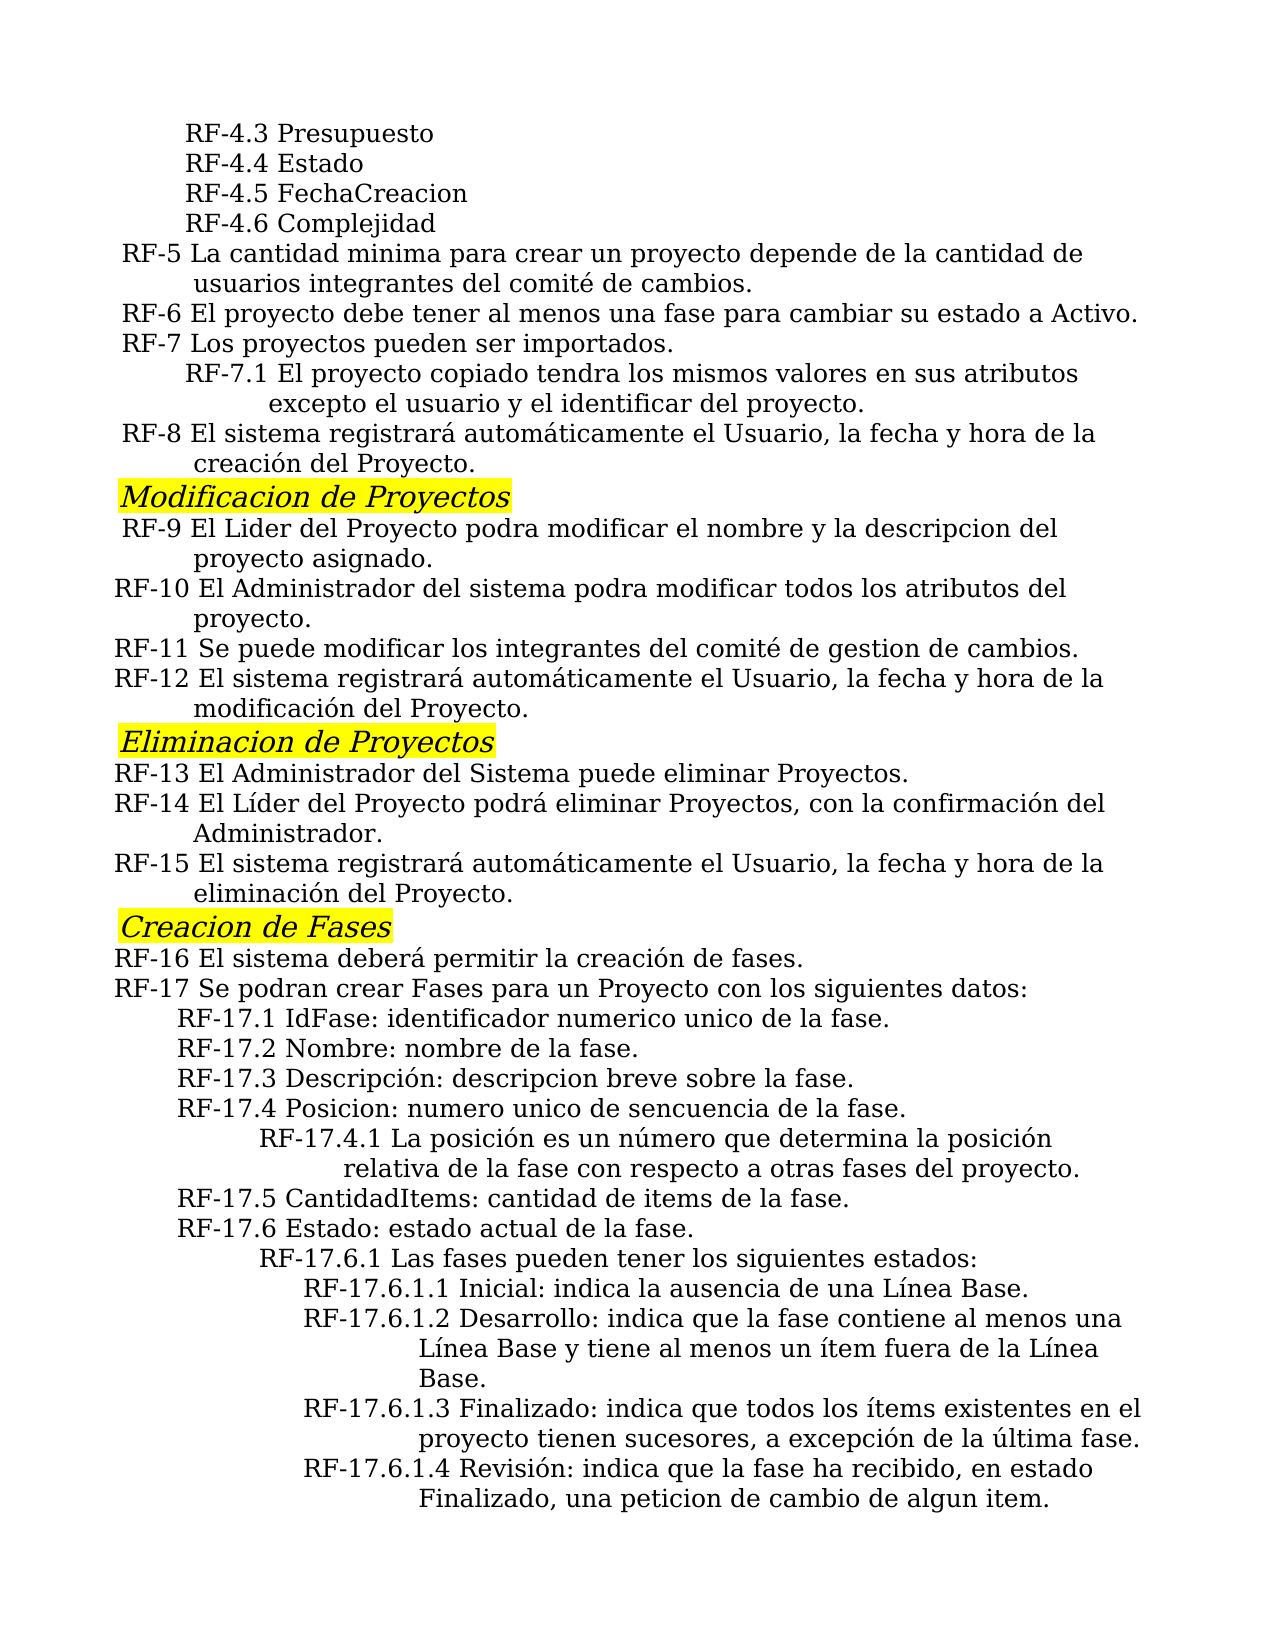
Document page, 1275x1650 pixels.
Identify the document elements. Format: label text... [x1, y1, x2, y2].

list Desarrollo: indica que la fase contiene al menos una Línea Base y tiene al menos un ítem fuera de la Línea Base. [381, 1303, 1157, 1393]
list El sistema deberá permitir la creación de fases. [156, 943, 1157, 973]
list El Lider del Proyecto podra modificar el nombre y la descripcion del proyecto asignado. [156, 513, 1157, 573]
list Se puede modificar los integrantes del comité de gestion de cambios. [156, 633, 1157, 663]
text Creacion de Fases [118, 908, 1157, 943]
list IdFase: identificador numerico unico de la fase. [231, 1003, 1157, 1033]
list El sistema registrará automáticamente el Usuario, la fecha y hora de la eliminación del Proyecto. [156, 848, 1157, 908]
list El sistema registrará automáticamente el Usuario, la fecha y hora de la modificación del Proyecto. [156, 663, 1157, 723]
list La cantidad minima para crear un proyecto depende de la cantidad de usuarios integrantes del comité de cambios. [156, 238, 1157, 298]
list Inicial: indica la ausencia de una Línea Base. [381, 1273, 1157, 1303]
list FechaCreacion [231, 178, 1157, 208]
list Las fases pueden tener los siguientes estados: [324, 1243, 1157, 1273]
list Complejidad [231, 208, 1157, 238]
list El proyecto debe tener al menos una fase para cambiar su estado a Activo. [156, 298, 1157, 328]
list Los proyectos pueden ser importados. [156, 328, 1157, 358]
list CantidadItems: cantidad de items de la fase. [231, 1183, 1157, 1213]
list Revisión: indica que la fase ha recibido, en estado Finalizado, una peticion de cambio de algun item. [381, 1453, 1157, 1513]
list La posición es un número que determina la posición relativa de la fase con respecto a otras fases del proyecto. [324, 1123, 1157, 1183]
text Modificacion de Proyectos [118, 478, 1157, 513]
list Descripción: descripcion breve sobre la fase. [231, 1063, 1157, 1093]
list Presupuesto [231, 118, 1157, 148]
list Estado: estado actual de la fase. [231, 1213, 1157, 1243]
list Estado [231, 148, 1157, 178]
list El Líder del Proyecto podrá eliminar Proyectos, con la confirmación del Administrador. [156, 788, 1157, 848]
list Finalizado: indica que todos los ítems existentes en el proyecto tienen sucesores, a excepción de la última fase. [381, 1393, 1157, 1453]
list El proyecto copiado tendra los mismos valores en sus atributos excepto el usuario y el identificar del proyecto. [231, 358, 1157, 418]
list Nombre: nombre de la fase. [231, 1033, 1157, 1063]
list El sistema registrará automáticamente el Usuario, la fecha y hora de la creación del Proyecto. [156, 418, 1157, 478]
list El Administrador del Sistema puede eliminar Proyectos. [156, 758, 1157, 788]
list Posicion: numero unico de sencuencia de la fase. [231, 1093, 1157, 1123]
text Eliminacion de Proyectos [118, 723, 1157, 758]
list El Administrador del sistema podra modificar todos los atributos del proyecto. [156, 573, 1157, 633]
list Se podran crear Fases para un Proyecto con los siguientes datos: [156, 973, 1157, 1003]
